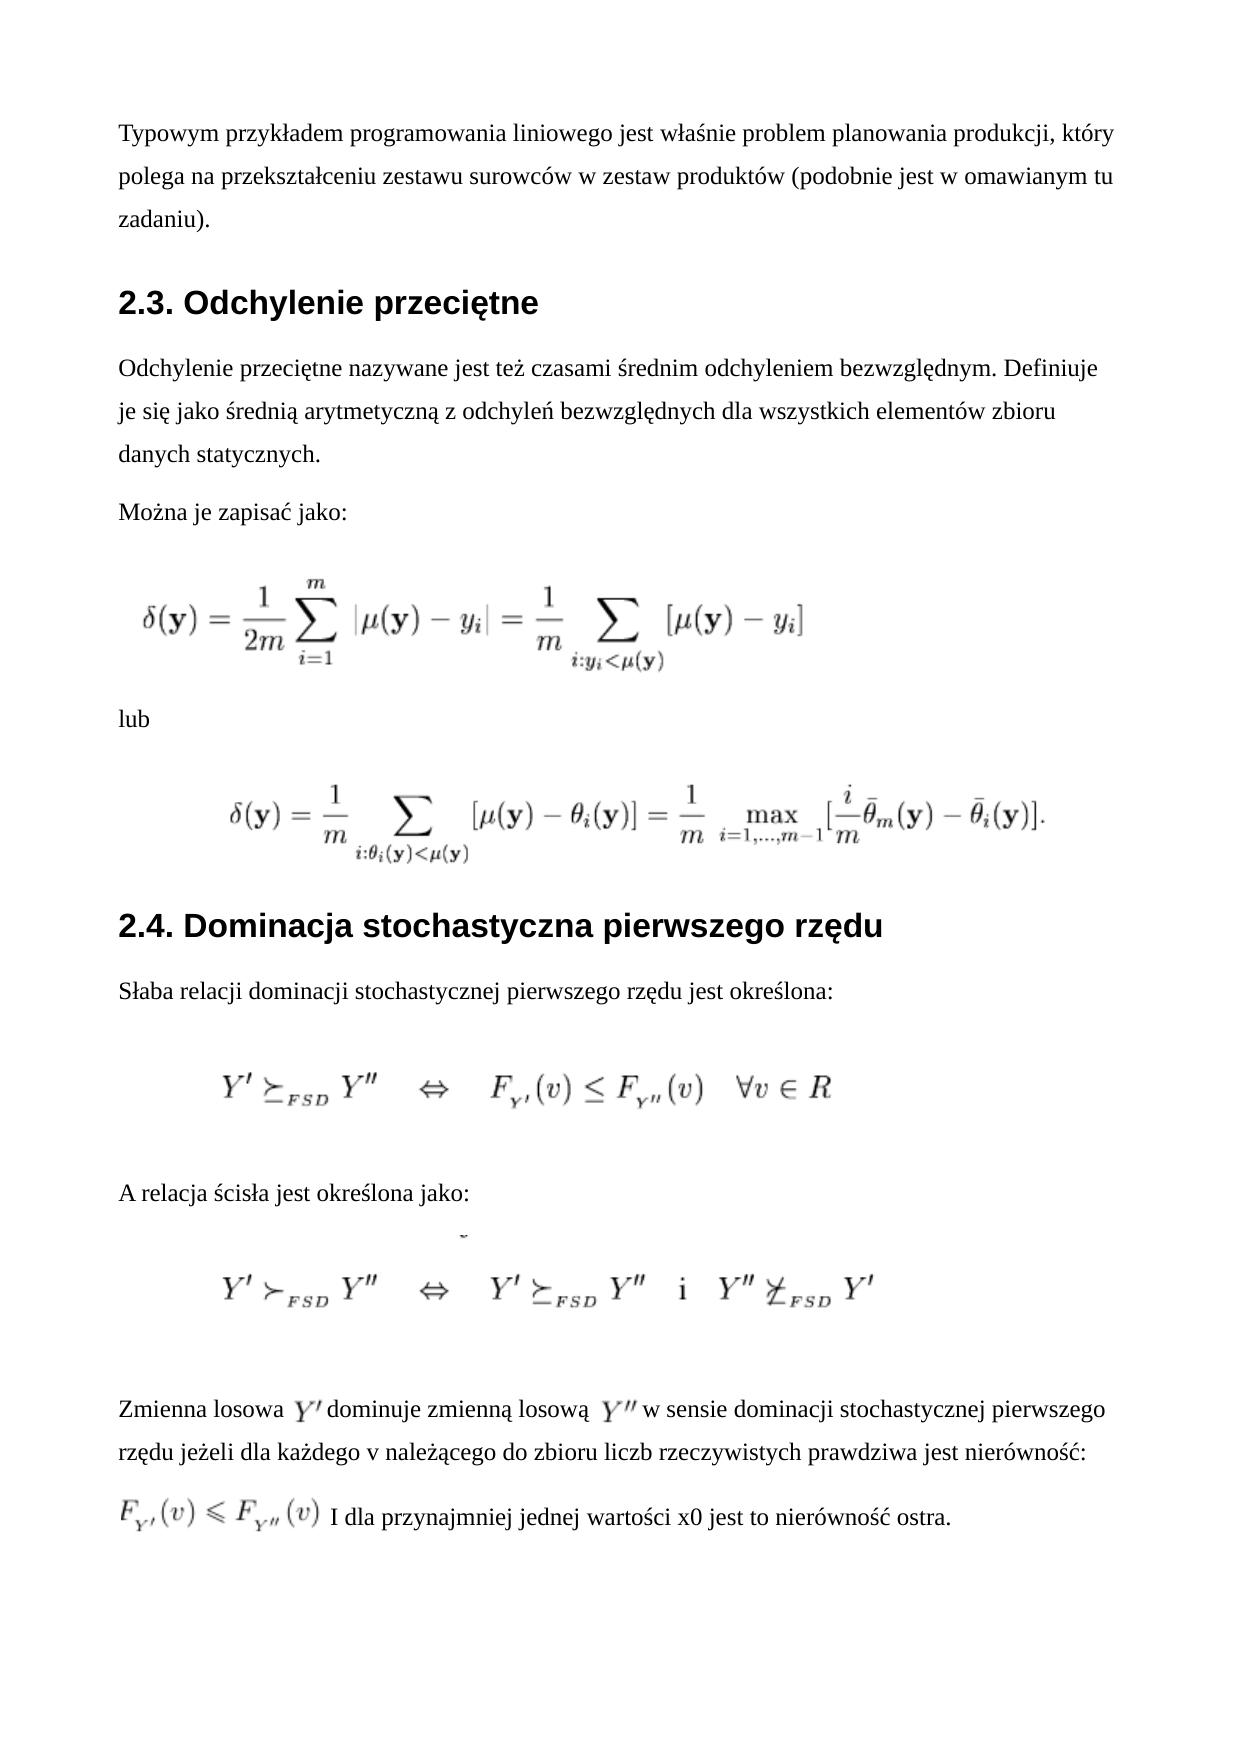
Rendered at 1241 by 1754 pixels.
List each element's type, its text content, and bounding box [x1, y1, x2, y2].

picture [206, 1235, 884, 1336]
text lub [118, 704, 1122, 733]
text Można je zapisać jako: [118, 497, 1122, 526]
text Słaba relacji dominacji stochastycznej pierwszego rzędu jest określona: [118, 976, 1122, 1005]
text Zmienna losowa dominuje zmienną losową w sensie dominacji stochastycznej pierwszego rzędu jeżeli dla każdego v należącego do zbioru liczb rzeczywistych prawdziwa jest nierówność: [118, 1394, 1122, 1466]
text I dla przynajmniej jednej wartości x0 jest to nierówność ostra. [323, 1495, 1122, 1533]
subtitle 2.4. Dominacja stochastyczna pierwszego rzędu [118, 887, 1122, 944]
picture [286, 1394, 327, 1432]
picture [118, 753, 1123, 887]
picture [127, 562, 826, 679]
picture [598, 1394, 642, 1437]
picture [214, 1045, 851, 1130]
text Typowym przykładem programowania liniowego jest właśnie problem planowania produkcji, który polega na przekształceniu zestawu surowców w zestaw produktów (podobnie jest w omawianym tu zadaniu). [118, 118, 1122, 233]
text A relacja ścisła jest określona jako: [118, 1034, 1122, 1207]
picture [121, 1495, 323, 1533]
subtitle 2.3. Odchylenie przeciętne [118, 283, 1122, 322]
text Odchylenie przeciętne nazywane jest też czasami średnim odchyleniem bezwzględnym. Definiuje je się jako średnią arytmetyczną z odchyleń bezwzględnych dla wszystkich elementów zbioru danych statycznych. [118, 353, 1122, 468]
